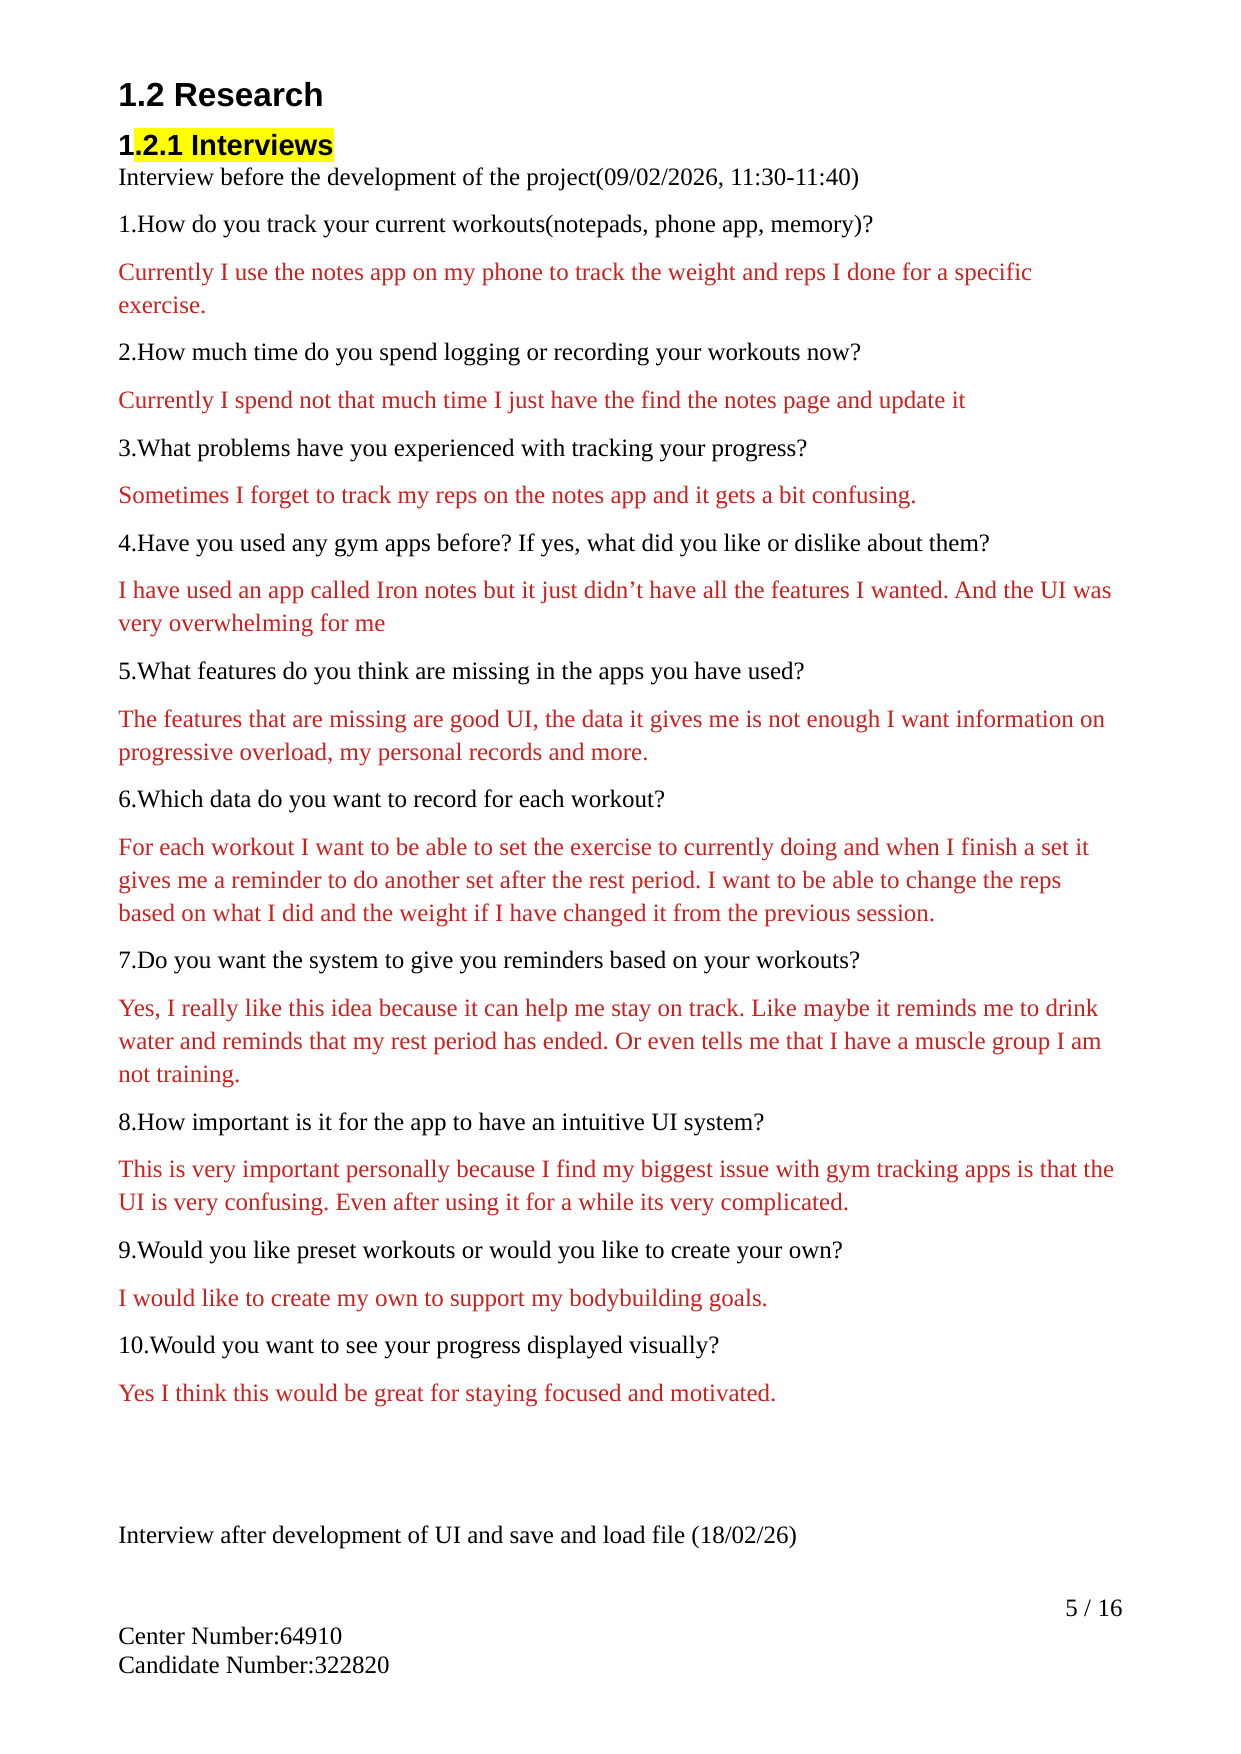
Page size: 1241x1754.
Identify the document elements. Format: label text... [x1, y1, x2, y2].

text For each workout I want to be able to set the exercise to currently doing and when I finish a set it gives me a reminder to do another set after the rest period. I want to be able to change the reps based on what I did and the weight if I have changed it from the previous session. [118, 832, 1122, 927]
text Interview before the development of the project(09/02/2026, 11:30-11:40) [118, 162, 1122, 190]
text Yes, I really like this idea because it can help me stay on track. Like maybe it reminds me to drink water and reminds that my rest period has ended. Or even tells me that I have a muscle group I am not training. [118, 993, 1122, 1088]
text Yes I think this would be great for staying focused and motivated. [118, 1378, 1122, 1407]
text 3.What problems have you experienced with tracking your progress? [118, 433, 1122, 461]
text The features that are missing are good UI, the data it gives me is not enough I want information on progressive overload, my personal records and more. [118, 704, 1122, 765]
text I would like to create my own to support my bodybuilding goals. [118, 1283, 1122, 1311]
subtitle 1.2.1 Interviews [118, 128, 1122, 162]
text Currently I use the notes app on my phone to track the weight and reps I done for a specific exercise. [118, 257, 1122, 318]
text 4.Have you used any gym apps before? If yes, what did you like or dislike about them? [118, 528, 1122, 557]
text 7.Do you want the system to give you reminders based on your workouts? [118, 946, 1122, 974]
text 1.How do you track your current workouts(notepads, phone app, memory)? [118, 209, 1122, 238]
text 10.Would you want to see your progress displayed visually? [118, 1330, 1122, 1359]
text Sometimes I forget to track my reps on the notes app and it gets a bit confusing. [118, 480, 1122, 509]
text 5.What features do you think are missing in the apps you have used? [118, 656, 1122, 685]
text This is very important personally because I find my biggest issue with gym tracking apps is that the UI is very confusing. Even after using it for a while its very complicated. [118, 1154, 1122, 1216]
text 9.Would you like preset workouts or would you like to create your own? [118, 1235, 1122, 1264]
text 8.How important is it for the app to have an intuitive UI system? [118, 1107, 1122, 1136]
subtitle 1.2 Research [118, 75, 1122, 113]
text Interview after development of UI and save and load file (18/02/26) [118, 1521, 1122, 1549]
text Currently I spend not that much time I just have the find the notes page and update it [118, 385, 1122, 414]
text 2.How much time do you spend logging or recording your workouts now? [118, 337, 1122, 366]
text I have used an app called Iron notes but it just didn’t have all the features I wanted. And the UI was very overwhelming for me [118, 575, 1122, 637]
text 6.Which data do you want to record for each workout? [118, 784, 1122, 813]
